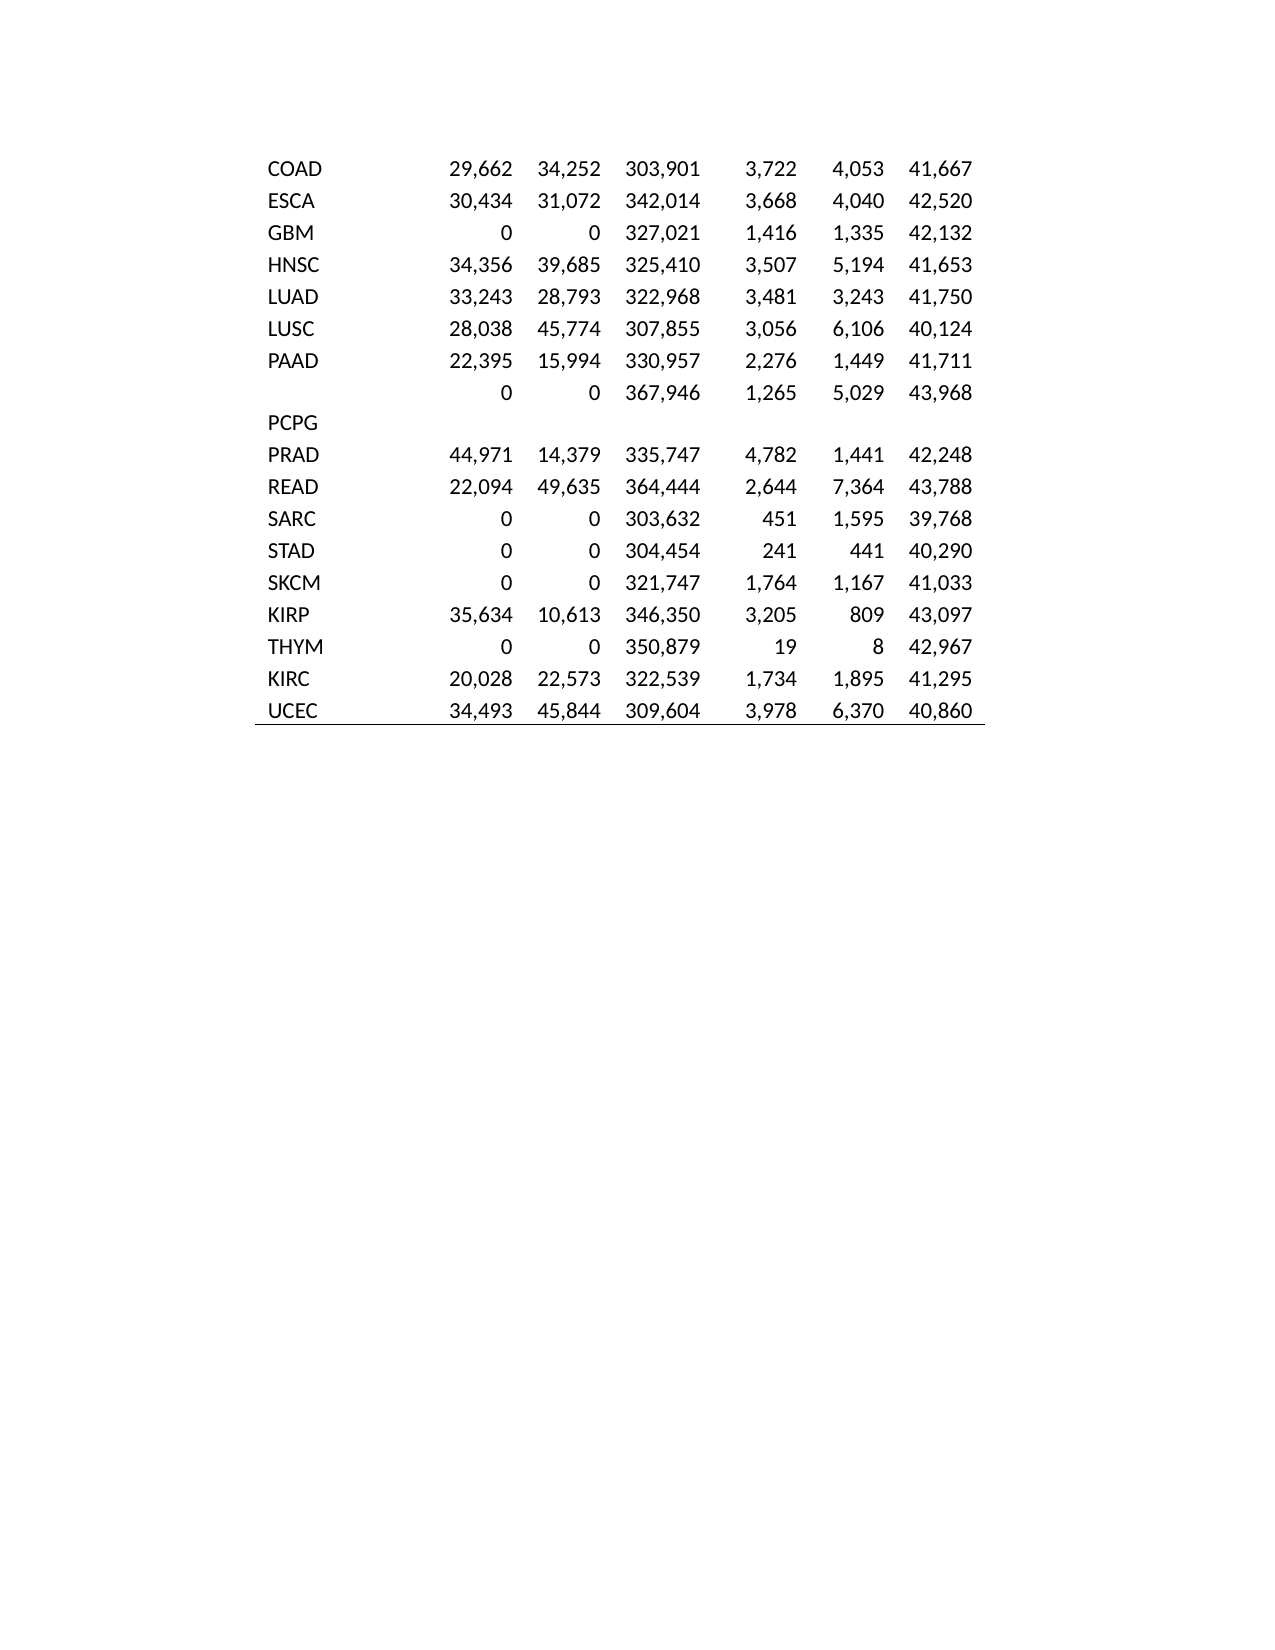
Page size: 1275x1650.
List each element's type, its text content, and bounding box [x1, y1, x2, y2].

table_cell 0 [440, 628, 533, 660]
table_cell 342,014 [625, 182, 724, 214]
table_cell 0 [533, 628, 625, 660]
table_cell 3,978 [724, 692, 821, 724]
table_cell 15,994 [533, 342, 625, 374]
table_cell 39,768 [909, 500, 985, 532]
table_cell 364,444 [625, 468, 724, 500]
table_cell 45,844 [533, 692, 625, 724]
table_cell 3,507 [724, 246, 821, 278]
table_cell 33,243 [440, 278, 533, 310]
table_cell KIRP [255, 596, 440, 628]
table_cell 1,895 [821, 660, 909, 692]
table_cell PCPG [255, 374, 440, 436]
table_cell 1,335 [821, 214, 909, 246]
table_cell 40,124 [909, 310, 985, 342]
table_cell 35,634 [440, 596, 533, 628]
table_cell 42,248 [909, 436, 985, 468]
table_cell 41,750 [909, 278, 985, 310]
table_cell 350,879 [625, 628, 724, 660]
table_cell GBM [255, 214, 440, 246]
table_cell 29,662 [440, 150, 533, 182]
table_cell 0 [440, 564, 533, 596]
table_cell KIRC [255, 660, 440, 692]
table_cell 41,653 [909, 246, 985, 278]
table_cell 4,053 [821, 150, 909, 182]
table_cell 5,029 [821, 374, 909, 436]
table_cell 0 [533, 374, 625, 436]
table_cell 42,132 [909, 214, 985, 246]
table_cell PRAD [255, 436, 440, 468]
table_cell 1,595 [821, 500, 909, 532]
table_cell 14,379 [533, 436, 625, 468]
table_cell 44,971 [440, 436, 533, 468]
table_cell 3,205 [724, 596, 821, 628]
table_cell 22,573 [533, 660, 625, 692]
table_cell 1,734 [724, 660, 821, 692]
table_cell 1,265 [724, 374, 821, 436]
table_cell COAD [255, 150, 440, 182]
table_cell 3,668 [724, 182, 821, 214]
table_cell 322,968 [625, 278, 724, 310]
table_cell 3,243 [821, 278, 909, 310]
table_cell 34,356 [440, 246, 533, 278]
table_cell 3,056 [724, 310, 821, 342]
table_cell PAAD [255, 342, 440, 374]
table_cell STAD [255, 532, 440, 564]
table_cell 31,072 [533, 182, 625, 214]
table_cell 1,441 [821, 436, 909, 468]
table_cell 22,395 [440, 342, 533, 374]
table_cell 3,481 [724, 278, 821, 310]
table_cell 5,194 [821, 246, 909, 278]
table_cell 0 [533, 214, 625, 246]
table_cell 303,901 [625, 150, 724, 182]
table_cell 321,747 [625, 564, 724, 596]
table_cell 28,793 [533, 278, 625, 310]
table_cell 322,539 [625, 660, 724, 692]
table_cell 3,722 [724, 150, 821, 182]
table_cell LUSC [255, 310, 440, 342]
table_cell THYM [255, 628, 440, 660]
table_cell 40,290 [909, 532, 985, 564]
table_cell 41,667 [909, 150, 985, 182]
table_cell 0 [440, 532, 533, 564]
table_cell 1,167 [821, 564, 909, 596]
table_cell 43,968 [909, 374, 985, 436]
table_cell 0 [440, 214, 533, 246]
table_cell 2,276 [724, 342, 821, 374]
table_cell 7,364 [821, 468, 909, 500]
table_cell 6,370 [821, 692, 909, 724]
table_cell 327,021 [625, 214, 724, 246]
table_cell 325,410 [625, 246, 724, 278]
table_cell 4,782 [724, 436, 821, 468]
table_cell HNSC [255, 246, 440, 278]
table_cell 34,493 [440, 692, 533, 724]
table_cell 309,604 [625, 692, 724, 724]
table_cell 41,711 [909, 342, 985, 374]
table_cell 451 [724, 500, 821, 532]
table_cell ESCA [255, 182, 440, 214]
table_cell 30,434 [440, 182, 533, 214]
table_cell 346,350 [625, 596, 724, 628]
table_cell 34,252 [533, 150, 625, 182]
table_cell 304,454 [625, 532, 724, 564]
table_cell READ [255, 468, 440, 500]
table_cell 303,632 [625, 500, 724, 532]
table_cell 22,094 [440, 468, 533, 500]
table_cell 49,635 [533, 468, 625, 500]
table_cell 367,946 [625, 374, 724, 436]
table_cell 39,685 [533, 246, 625, 278]
table_cell 41,033 [909, 564, 985, 596]
table_cell 41,295 [909, 660, 985, 692]
table_cell 330,957 [625, 342, 724, 374]
table_cell 19 [724, 628, 821, 660]
table_cell SARC [255, 500, 440, 532]
table_cell 307,855 [625, 310, 724, 342]
table_cell LUAD [255, 278, 440, 310]
table_cell UCEC [255, 692, 440, 724]
table_cell 4,040 [821, 182, 909, 214]
table_cell SKCM [255, 564, 440, 596]
table_cell 8 [821, 628, 909, 660]
table_cell 45,774 [533, 310, 625, 342]
table_cell 1,449 [821, 342, 909, 374]
table_cell 20,028 [440, 660, 533, 692]
table_cell 335,747 [625, 436, 724, 468]
table_cell 0 [533, 532, 625, 564]
table_cell 42,967 [909, 628, 985, 660]
table_cell 1,416 [724, 214, 821, 246]
table_cell 43,788 [909, 468, 985, 500]
table_cell 0 [533, 500, 625, 532]
table_cell 1,764 [724, 564, 821, 596]
table_cell 10,613 [533, 596, 625, 628]
table_cell 42,520 [909, 182, 985, 214]
table_cell 43,097 [909, 596, 985, 628]
table_cell 28,038 [440, 310, 533, 342]
table_cell 2,644 [724, 468, 821, 500]
table_cell 0 [440, 374, 533, 436]
table_cell 6,106 [821, 310, 909, 342]
table_cell 809 [821, 596, 909, 628]
table_cell 241 [724, 532, 821, 564]
table_cell 40,860 [909, 692, 985, 724]
table_cell 0 [440, 500, 533, 532]
table_cell 441 [821, 532, 909, 564]
table_cell 0 [533, 564, 625, 596]
